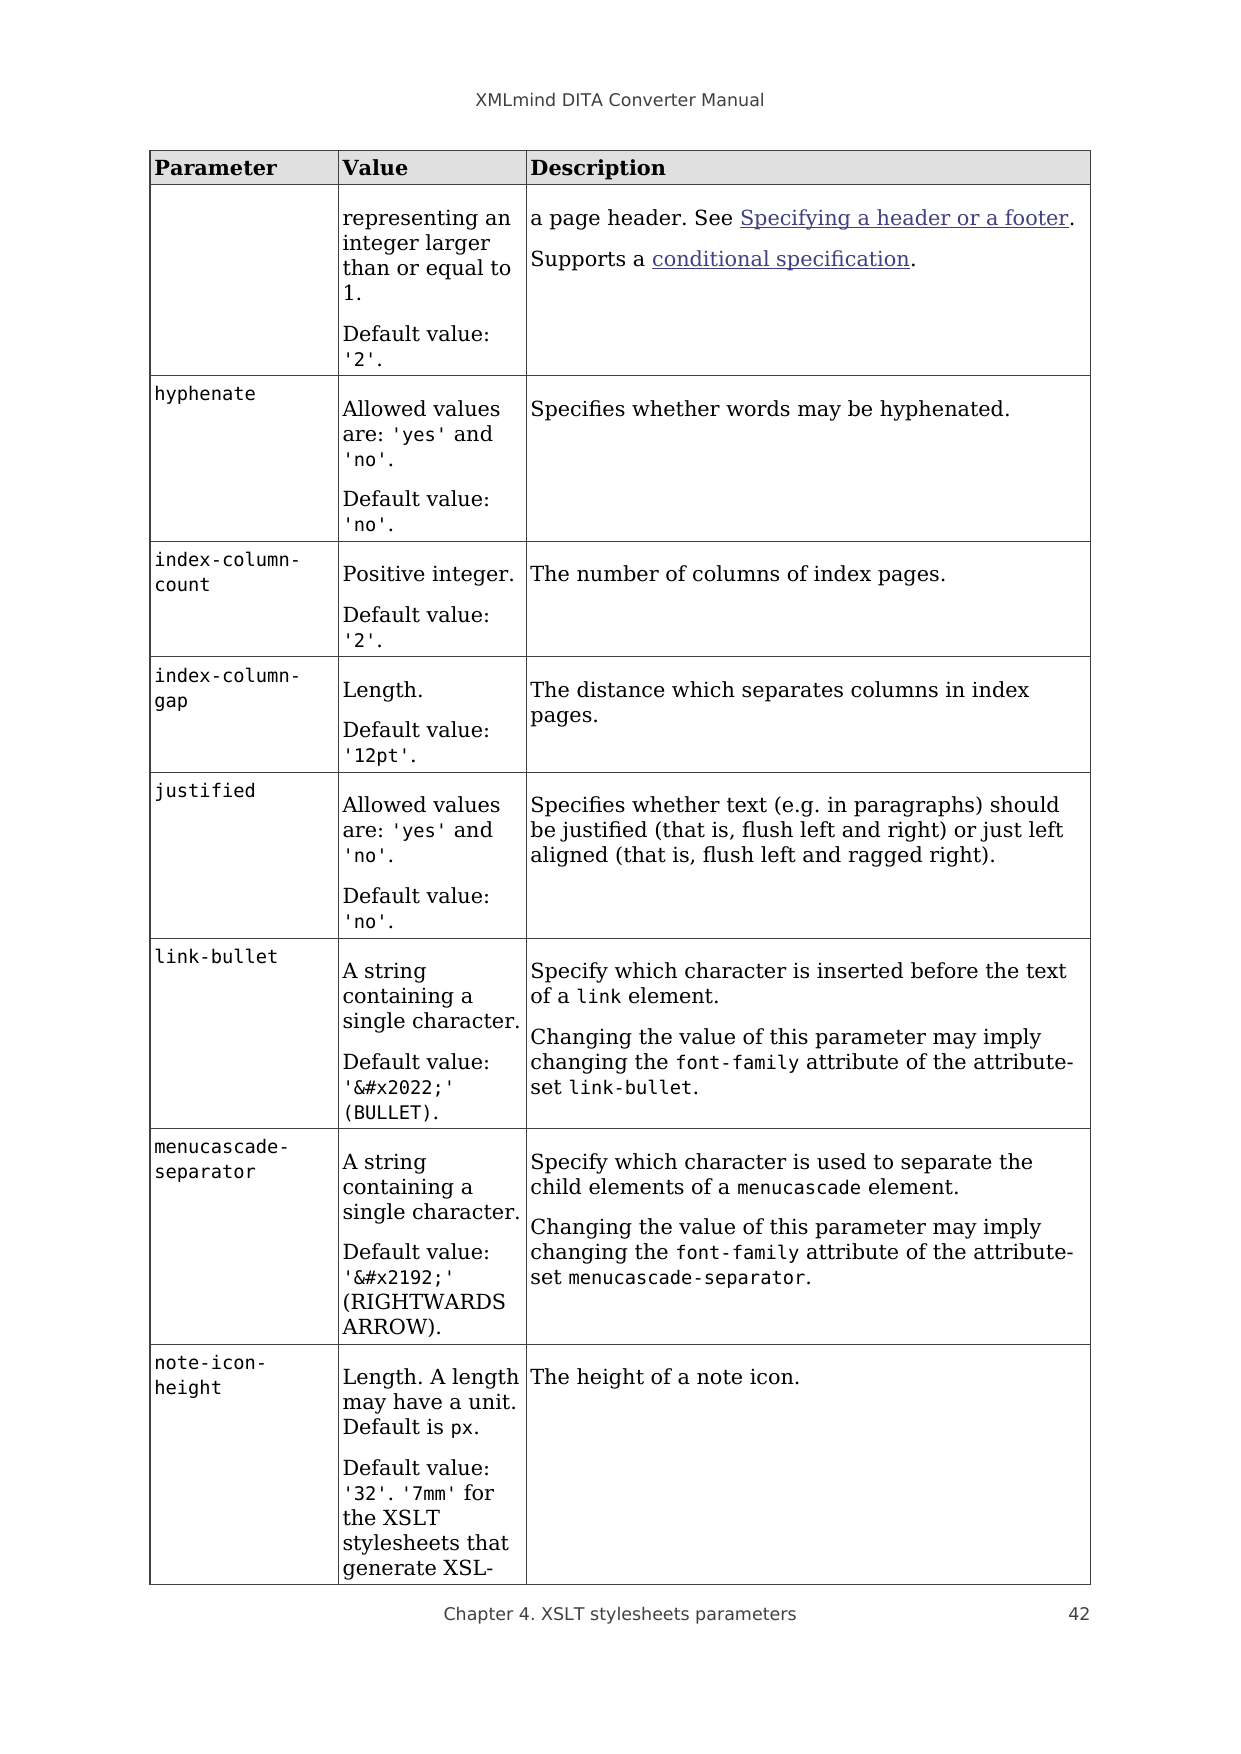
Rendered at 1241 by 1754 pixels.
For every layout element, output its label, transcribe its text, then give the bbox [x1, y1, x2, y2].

table_cell Specifies whether words may be hyphenated. [527, 376, 1090, 541]
table_cell The number of columns of index pages. [527, 542, 1090, 656]
table_cell [151, 185, 338, 375]
table_cell index-column-count [151, 542, 338, 656]
table_cell representing an integer larger than or equal to 1. Default value: '2'. [339, 185, 526, 375]
table_header Description [527, 151, 1090, 184]
table_cell Specifies whether text (e.g. in paragraphs) should be justified (that is, flush left and right) or just left aligned (that is, flush left and ragged right). [527, 773, 1090, 937]
table_cell note-icon-height [151, 1345, 338, 1584]
table_cell A string containing a single character. Default value: '&#x2022;' (BULLET). [339, 939, 526, 1128]
table_cell Positive integer. Default value: '2'. [339, 542, 526, 656]
table_cell Allowed values are: 'yes' and 'no'. Default value: 'no'. [339, 376, 526, 541]
table_cell Specify which character is inserted before the text of a link element. Changing the value of this parameter may imply changing the font-family attribute of the attribute-set link-bullet. [527, 939, 1090, 1128]
table_cell Specify which character is used to separate the child elements of a menucascade element. Changing the value of this parameter may imply changing the font-family attribute of the attribute-set menucascade-separator. [527, 1129, 1090, 1344]
table_cell Length. A length may have a unit. Default is px. Default value: '32'. '7mm' for the XSLT stylesheets that generate XSL- [339, 1345, 526, 1584]
table_cell A string containing a single character. Default value: '&#x2192;' (RIGHTWARDS ARROW). [339, 1129, 526, 1344]
table_cell index-column-gap [151, 657, 338, 772]
table_cell Allowed values are: 'yes' and 'no'. Default value: 'no'. [339, 773, 526, 937]
table_cell justified [151, 773, 338, 937]
table_cell The height of a note icon. [527, 1345, 1090, 1584]
table_cell hyphenate [151, 376, 338, 541]
table_header Parameter [151, 151, 338, 184]
table_cell menucascade-separator [151, 1129, 338, 1344]
table_cell link-bullet [151, 939, 338, 1128]
table_header Value [339, 151, 526, 184]
table_cell a page header. See Specifying a header or a footer. Supports a conditional specification. [527, 185, 1090, 375]
table_cell Length. Default value: '12pt'. [339, 657, 526, 772]
table_cell The distance which separates columns in index pages. [527, 657, 1090, 772]
